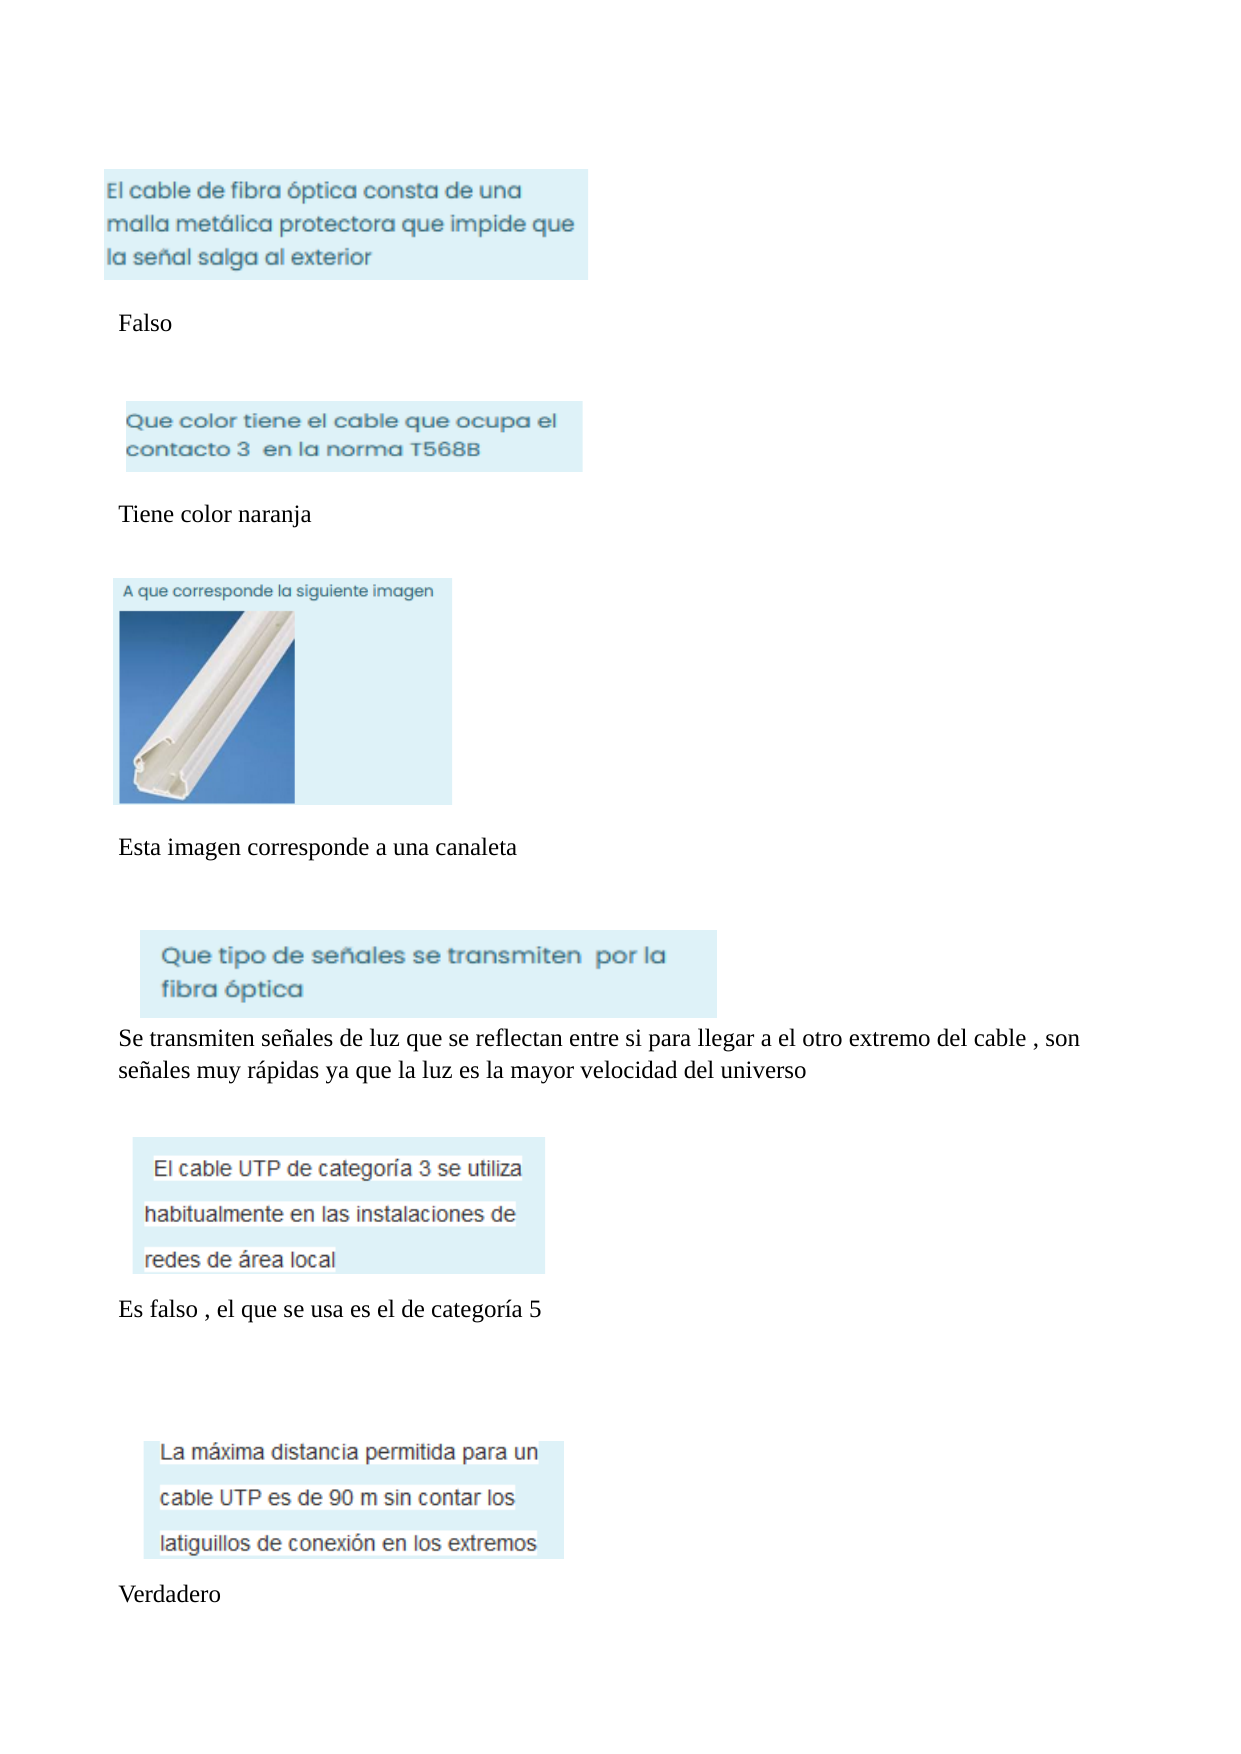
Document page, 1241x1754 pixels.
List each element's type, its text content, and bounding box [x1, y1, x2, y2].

text Es falso , el que se usa es el de categoría 5 [118, 1294, 1122, 1322]
text Esta imagen corresponde a una canaleta [118, 832, 1122, 861]
text Tiene color naranja [118, 499, 1122, 528]
text Se transmiten señales de luz que se reflectan entre si para llegar a el otro extremo del cable , son señales muy rápidas ya que la luz es la mayor velocidad del universo [118, 1023, 1122, 1084]
text Verdadero [118, 1579, 1122, 1608]
picture [126, 401, 583, 472]
picture [113, 578, 453, 805]
picture [140, 930, 717, 1018]
picture [104, 169, 589, 280]
picture [143, 1441, 564, 1559]
text Falso [118, 308, 1122, 337]
picture [132, 1137, 546, 1274]
